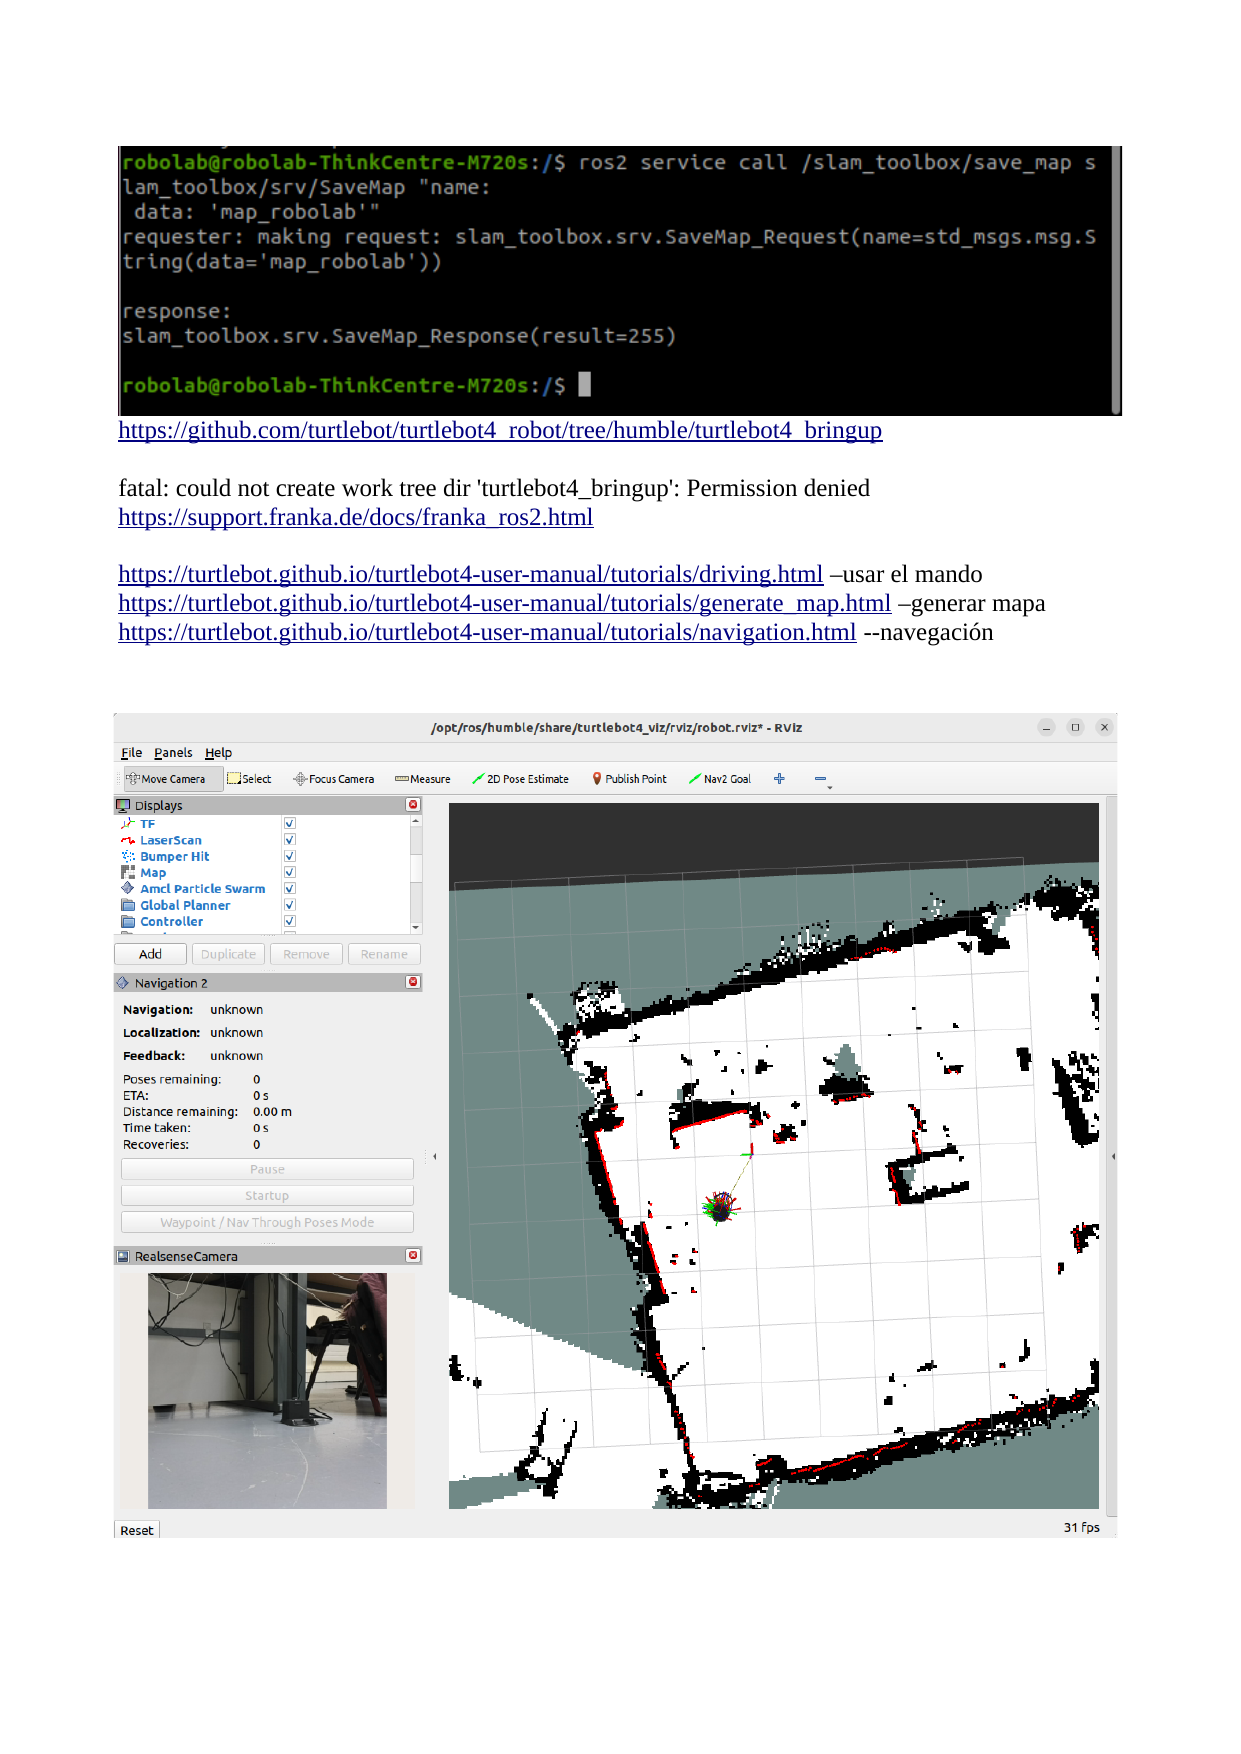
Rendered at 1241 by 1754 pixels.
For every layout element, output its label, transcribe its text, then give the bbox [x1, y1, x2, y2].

text https://turtlebot.github.io/turtlebot4-user-manual/tutorials/generate_map.html –generar mapa [118, 588, 1122, 617]
picture [113, 713, 1118, 1538]
text https://support.franka.de/docs/franka_ros2.html [118, 502, 1122, 530]
text fatal: could not create work tree dir 'turtlebot4_bringup': Permission denied [118, 473, 1122, 502]
picture [118, 146, 1123, 416]
text https://turtlebot.github.io/turtlebot4-user-manual/tutorials/driving.html –usar el mando [118, 559, 1122, 588]
text https://turtlebot.github.io/turtlebot4-user-manual/tutorials/navigation.html --navegación [118, 617, 1122, 645]
text https://github.com/turtlebot/turtlebot4_robot/tree/humble/turtlebot4_bringup [118, 416, 1122, 444]
